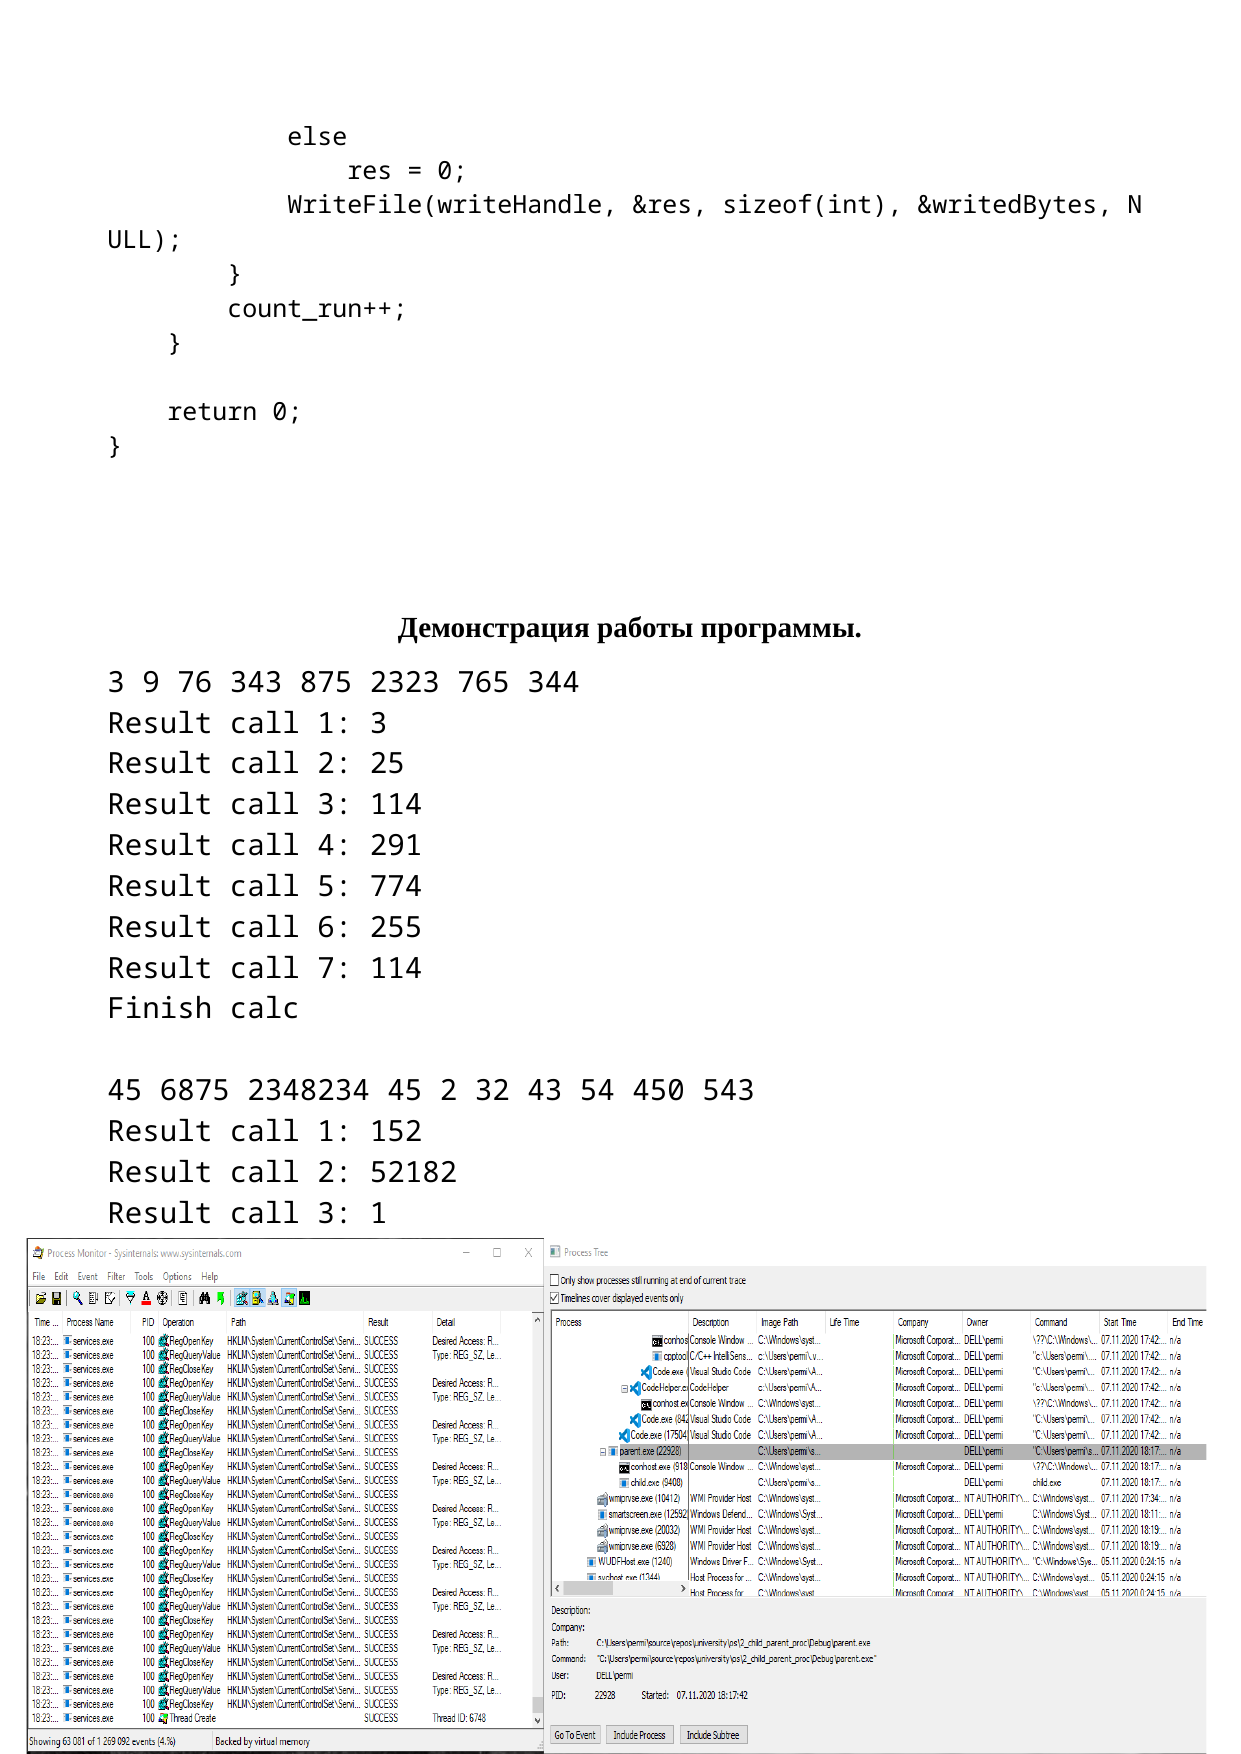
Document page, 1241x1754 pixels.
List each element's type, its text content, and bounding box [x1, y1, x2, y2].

text } [107, 256, 1153, 290]
text 3 9 76 343 875 2323 765 344 [107, 661, 1153, 701]
text Result call 4: 291 [107, 824, 1153, 864]
text count_run++; [107, 290, 1153, 324]
text Result call 3: 1 [107, 1192, 1153, 1232]
text } [107, 324, 1153, 359]
text Демонстрация работы программы. [107, 610, 1153, 643]
text Result call 2: 52182 [107, 1151, 1153, 1191]
text Result call 5: 774 [107, 865, 1153, 905]
text Result call 1: 152 [107, 1110, 1153, 1150]
text else [107, 118, 1153, 152]
text Result call 4: 0 [107, 1233, 1153, 1238]
text return 0; [107, 393, 1153, 427]
text Result call 3: 114 [107, 784, 1153, 823]
text Result call 1: 3 [107, 702, 1153, 742]
text Result call 2: 25 [107, 743, 1153, 782]
text Finish calc [107, 988, 1153, 1027]
text WriteFile(writeHandle, &res, sizeof(int), &writedBytes, NULL); [107, 187, 1153, 256]
text } [107, 427, 1153, 462]
text res = 0; [107, 152, 1153, 187]
text 45 6875 2348234 45 2 32 43 54 450 543 [107, 1069, 1153, 1109]
text Result call 7: 114 [107, 947, 1153, 987]
text Result call 6: 255 [107, 906, 1153, 946]
